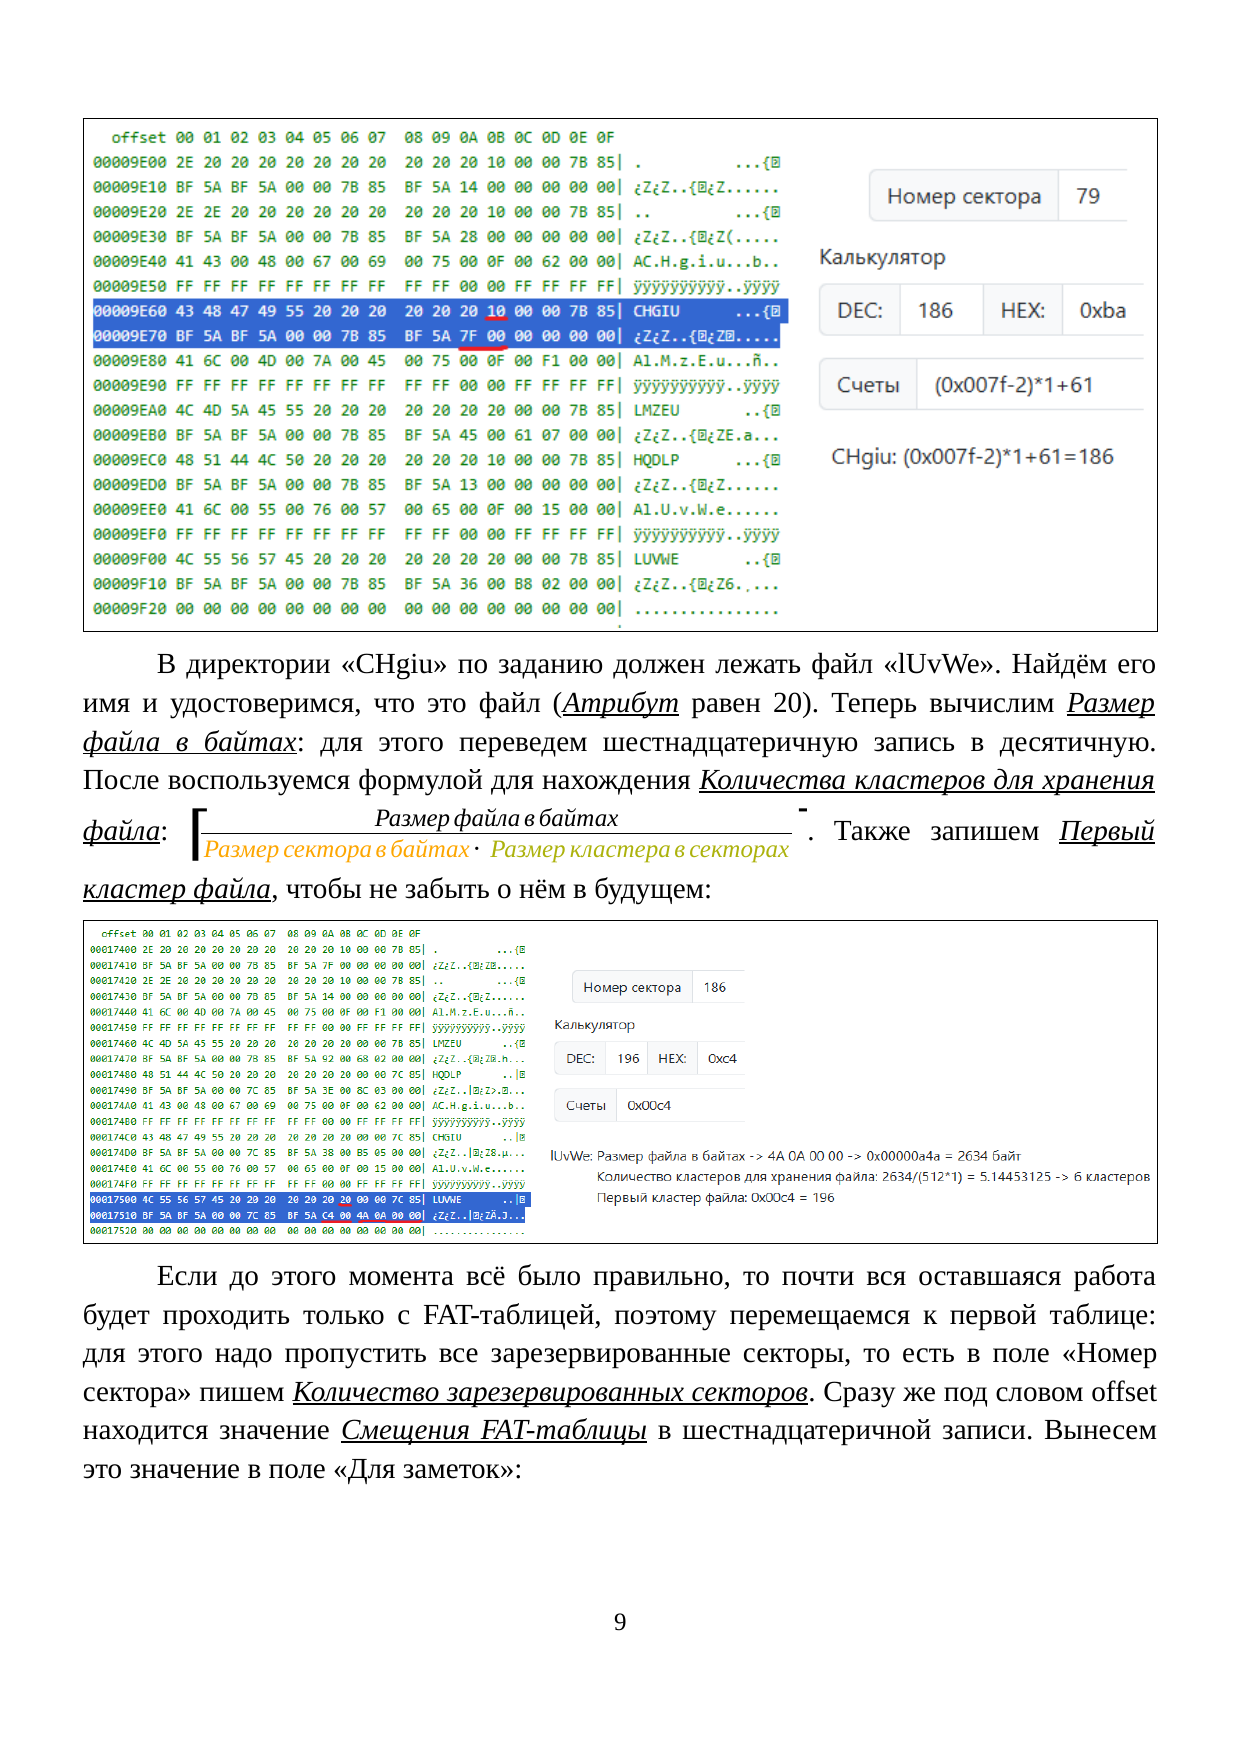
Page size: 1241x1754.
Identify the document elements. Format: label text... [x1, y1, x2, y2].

picture [85, 923, 1155, 1240]
text В директории «CHgiu» по заданию должен лежать файл «lUvWe». Найдём его имя и удостоверимся, что это файл (Атрибут равен 20). Теперь вычислим Размер файла в байтах: для этого переведем шестнадцатеричную запись в десятичную. После воспользуемся формулой для нахождения Количества кластеров для хранения файла: . Также запишем Первый кластер файла, чтобы не забыть о нём в будущем: [83, 647, 1157, 904]
picture [85, 121, 1155, 628]
text Если до этого момента всё было правильно, то почти вся оставшаяся работа будет проходить только с FAT-таблицей, поэтому перемещаемся к первой таблице: для этого надо пропустить все зарезервированные секторы, то есть в поле «Номер сектора» пишем Количество зарезервированных секторов. Сразу же под словом offset находится значение Смещения FAT-таблицы в шестнадцатеричной записи. Вынесем это значение в поле «Для заметок»: [83, 1258, 1157, 1484]
